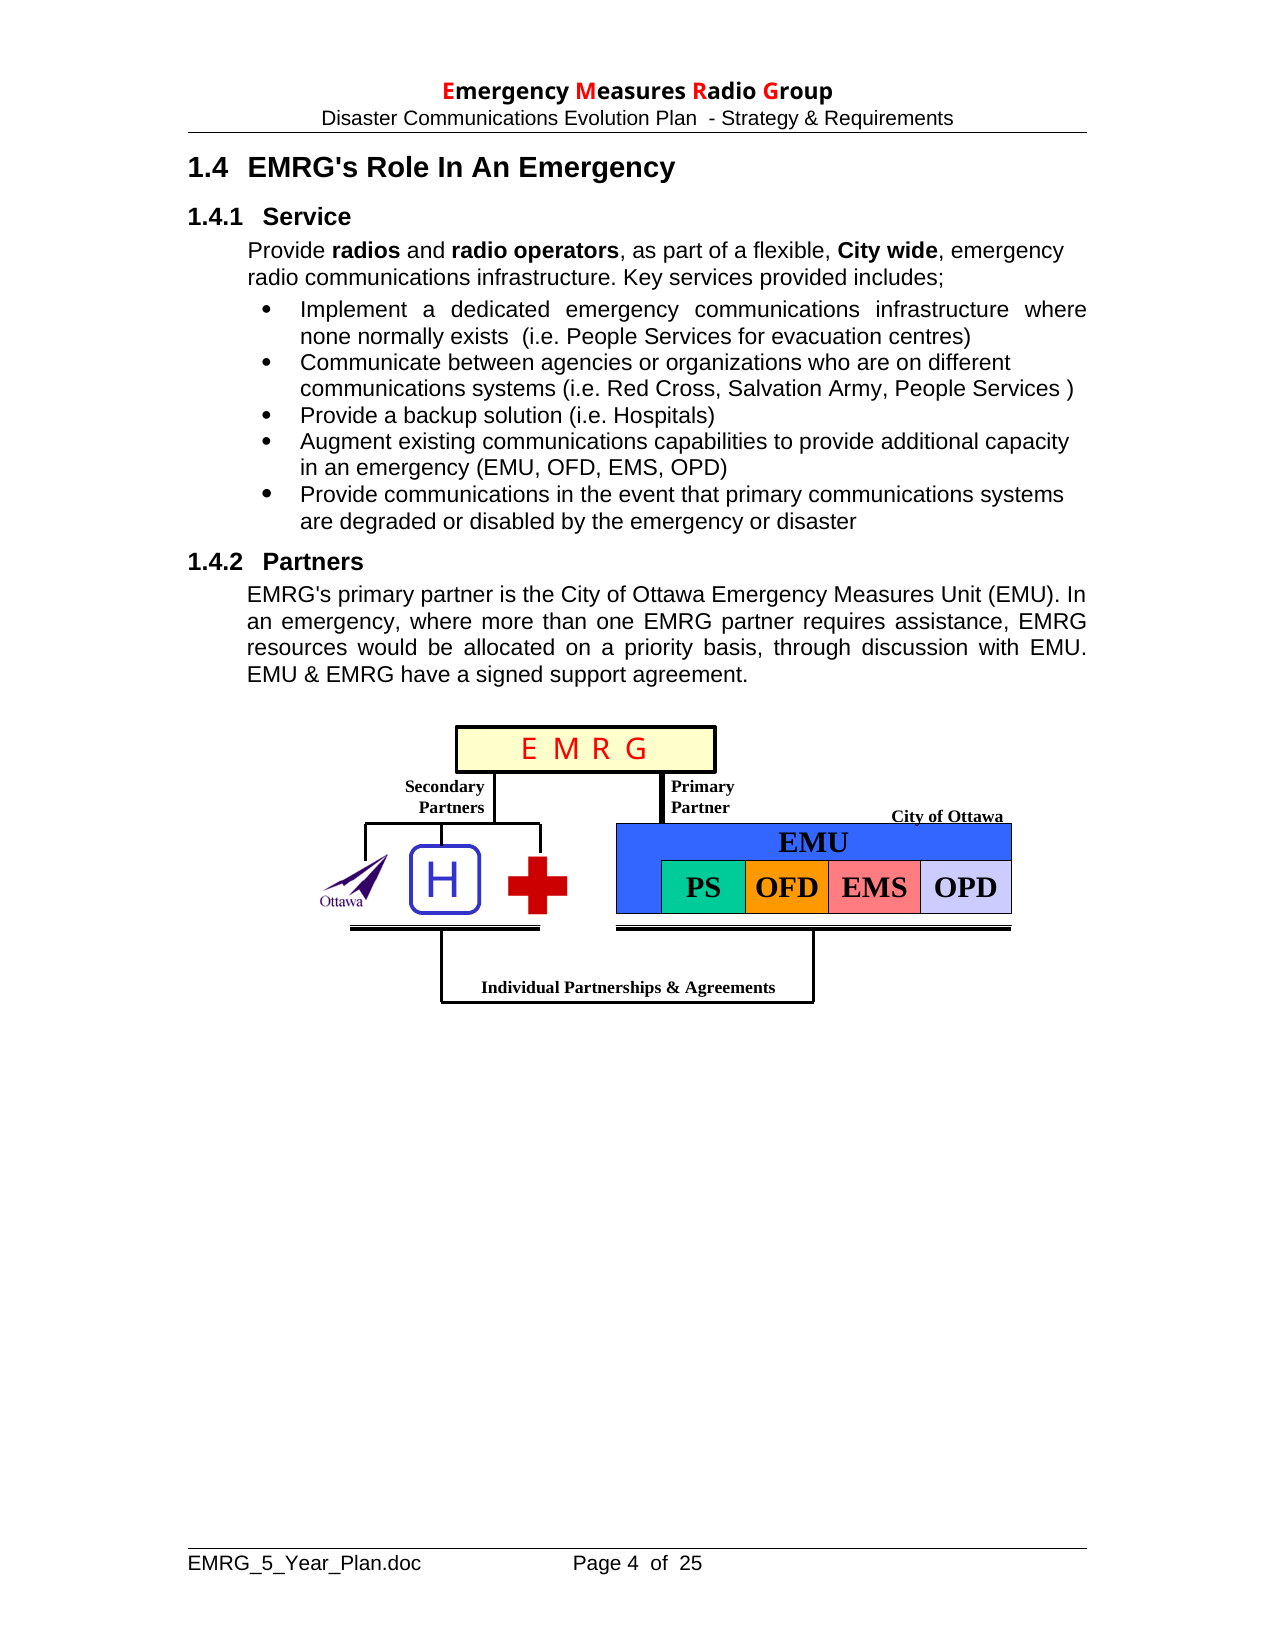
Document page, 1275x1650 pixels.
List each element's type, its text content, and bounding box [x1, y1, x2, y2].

list Augment existing communications capabilities to provide additional capacity in an emergency (EMU, OFD, EMS, OPD) [262, 428, 1087, 481]
subtitle EMRG's Role In An Emergency [187, 150, 1087, 183]
subtitle Service [187, 202, 1087, 231]
text Provide radios and radio operators, as part of a flexible, City wide, emergency radio communications infrastructure. Key services provided includes; [247, 237, 1087, 290]
list Provide a backup solution (i.e. Hospitals) [262, 402, 1087, 428]
list Provide communications in the event that primary communications systems are degraded or disabled by the emergency or disaster [262, 481, 1087, 534]
list Implement a dedicated emergency communications infrastructure where none normally exists (i.e. People Services for evacuation centres) [262, 296, 1087, 349]
list Communicate between agencies or organizations who are on different communications systems (i.e. Red Cross, Salvation Army, People Services ) [262, 349, 1087, 402]
subtitle Partners [187, 546, 1087, 575]
text EMRG's primary partner is the City of Ottawa Emergency Measures Unit (EMU). In an emergency, where more than one EMRG partner requires assistance, EMRG resources would be allocated on a priority basis, through discussion with EMU. EMU & EMRG have a signed support agreement. [247, 581, 1087, 687]
